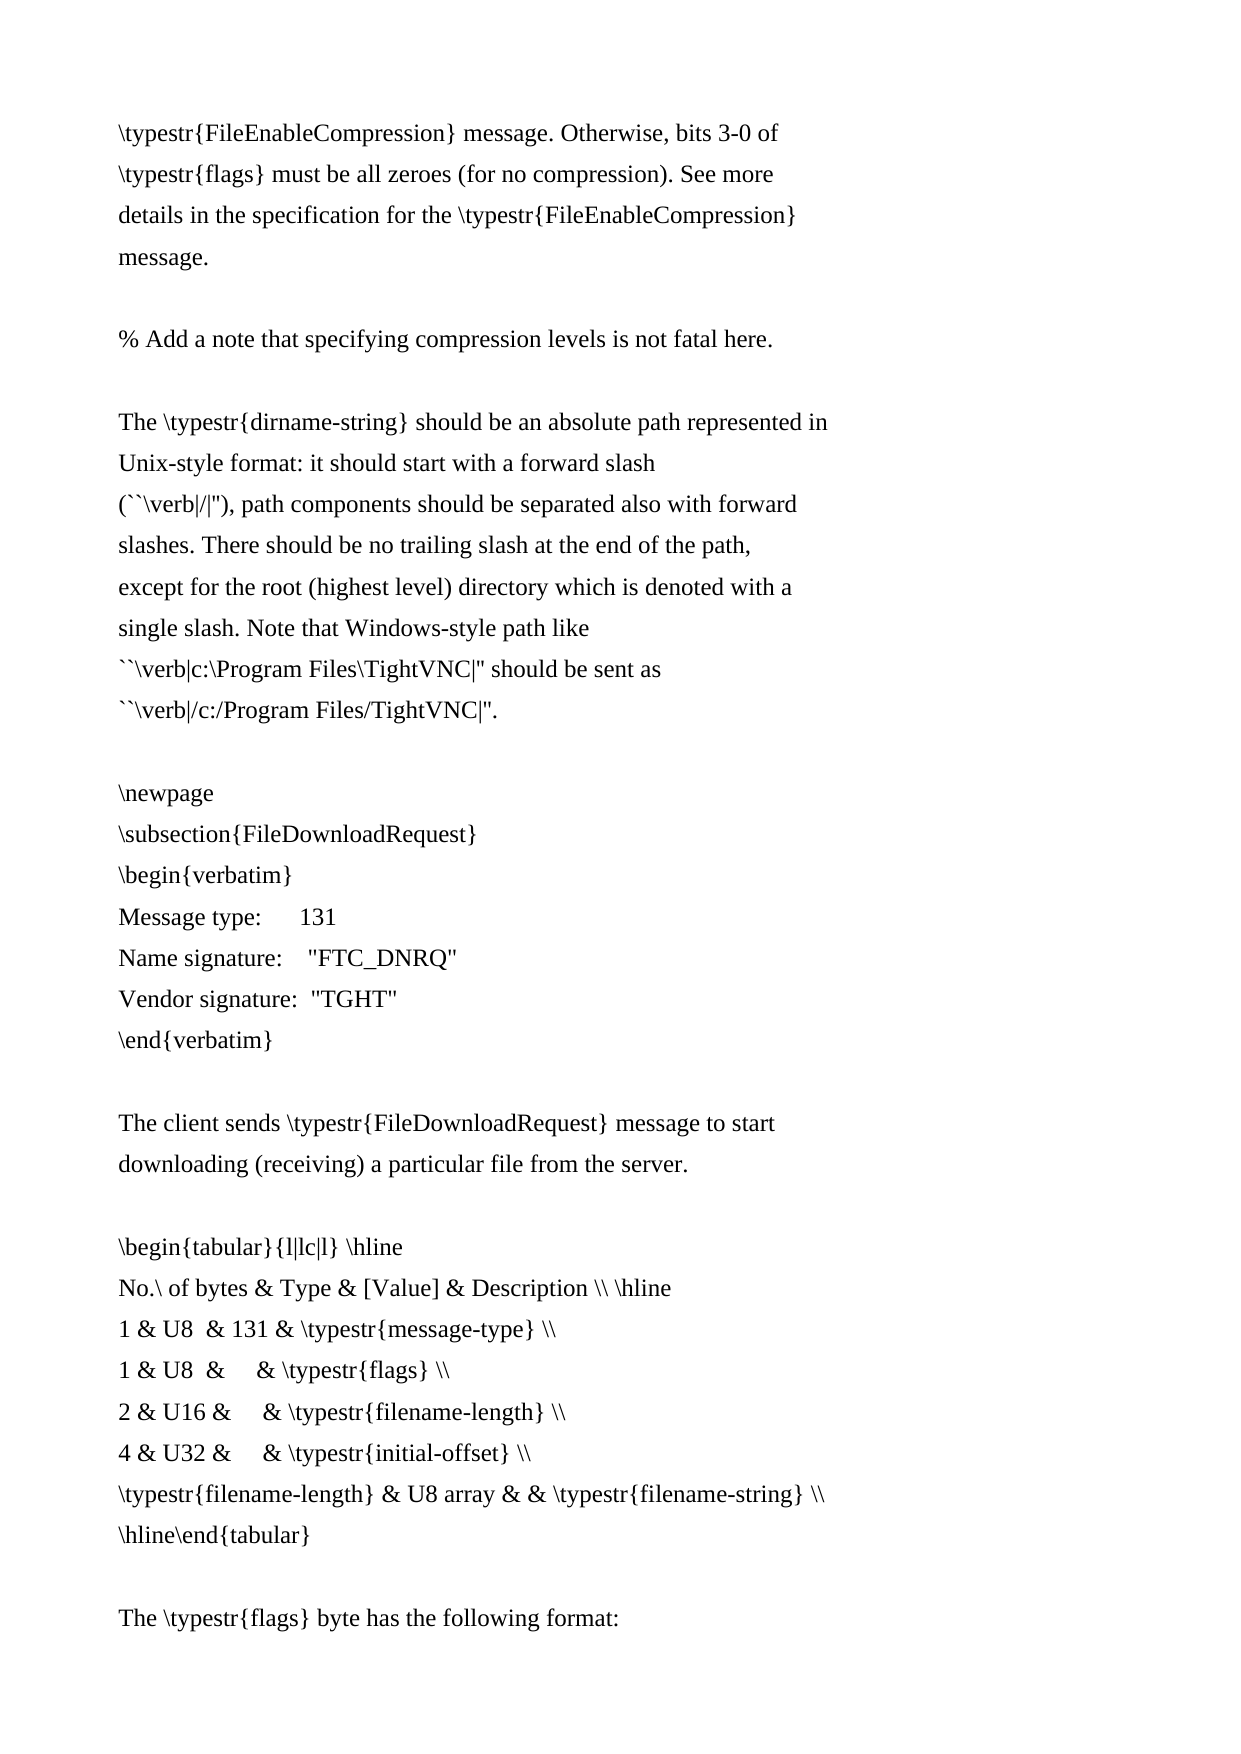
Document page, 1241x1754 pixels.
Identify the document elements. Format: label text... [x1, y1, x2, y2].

text except for the root (highest level) directory which is denoted with a [118, 572, 1122, 601]
text % Add a note that specifying compression levels is not fatal here. [118, 324, 1122, 353]
text \begin{verbatim} [118, 861, 1122, 889]
text 1 & U8 & 131 & \typestr{message-type} \\ [118, 1314, 1122, 1343]
text Unix-style format: it should start with a forward slash [118, 448, 1122, 477]
text ``\verb|/c:/Program Files/TightVNC|''. [118, 696, 1122, 724]
text (``\verb|/|''), path components should be separated also with forward [118, 489, 1122, 518]
text \begin{tabular}{l|lc|l} \hline [118, 1232, 1122, 1261]
text 1 & U8 & & \typestr{flags} \\ [118, 1356, 1122, 1384]
text Name signature: "FTC_DNRQ" [118, 943, 1122, 972]
text \typestr{FileEnableCompression} message. Otherwise, bits 3-0 of [118, 118, 1122, 147]
text The client sends \typestr{FileDownloadRequest} message to start [118, 1108, 1122, 1137]
text Vendor signature: "TGHT" [118, 984, 1122, 1013]
text details in the specification for the \typestr{FileEnableCompression} [118, 201, 1122, 229]
text \typestr{filename-length} & U8 array & & \typestr{filename-string} \\ [118, 1479, 1122, 1508]
text downloading (receiving) a particular file from the server. [118, 1149, 1122, 1178]
text No.\ of bytes & Type & [Value] & Description \\ \hline [118, 1273, 1122, 1302]
text \typestr{flags} must be all zeroes (for no compression). See more [118, 159, 1122, 188]
text slashes. There should be no trailing slash at the end of the path, [118, 531, 1122, 559]
text \end{verbatim} [118, 1026, 1122, 1054]
text The \typestr{flags} byte has the following format: [118, 1603, 1122, 1632]
text \hline\end{tabular} [118, 1521, 1122, 1549]
text \newpage [118, 778, 1122, 807]
text single slash. Note that Windows-style path like [118, 613, 1122, 642]
text \subsection{FileDownloadRequest} [118, 819, 1122, 848]
text ``\verb|c:\Program Files\TightVNC|'' should be sent as [118, 654, 1122, 683]
text Message type: 131 [118, 902, 1122, 931]
text 2 & U16 & & \typestr{filename-length} \\ [118, 1397, 1122, 1426]
text message. [118, 242, 1122, 271]
text The \typestr{dirname-string} should be an absolute path represented in [118, 407, 1122, 436]
text 4 & U32 & & \typestr{initial-offset} \\ [118, 1438, 1122, 1467]
